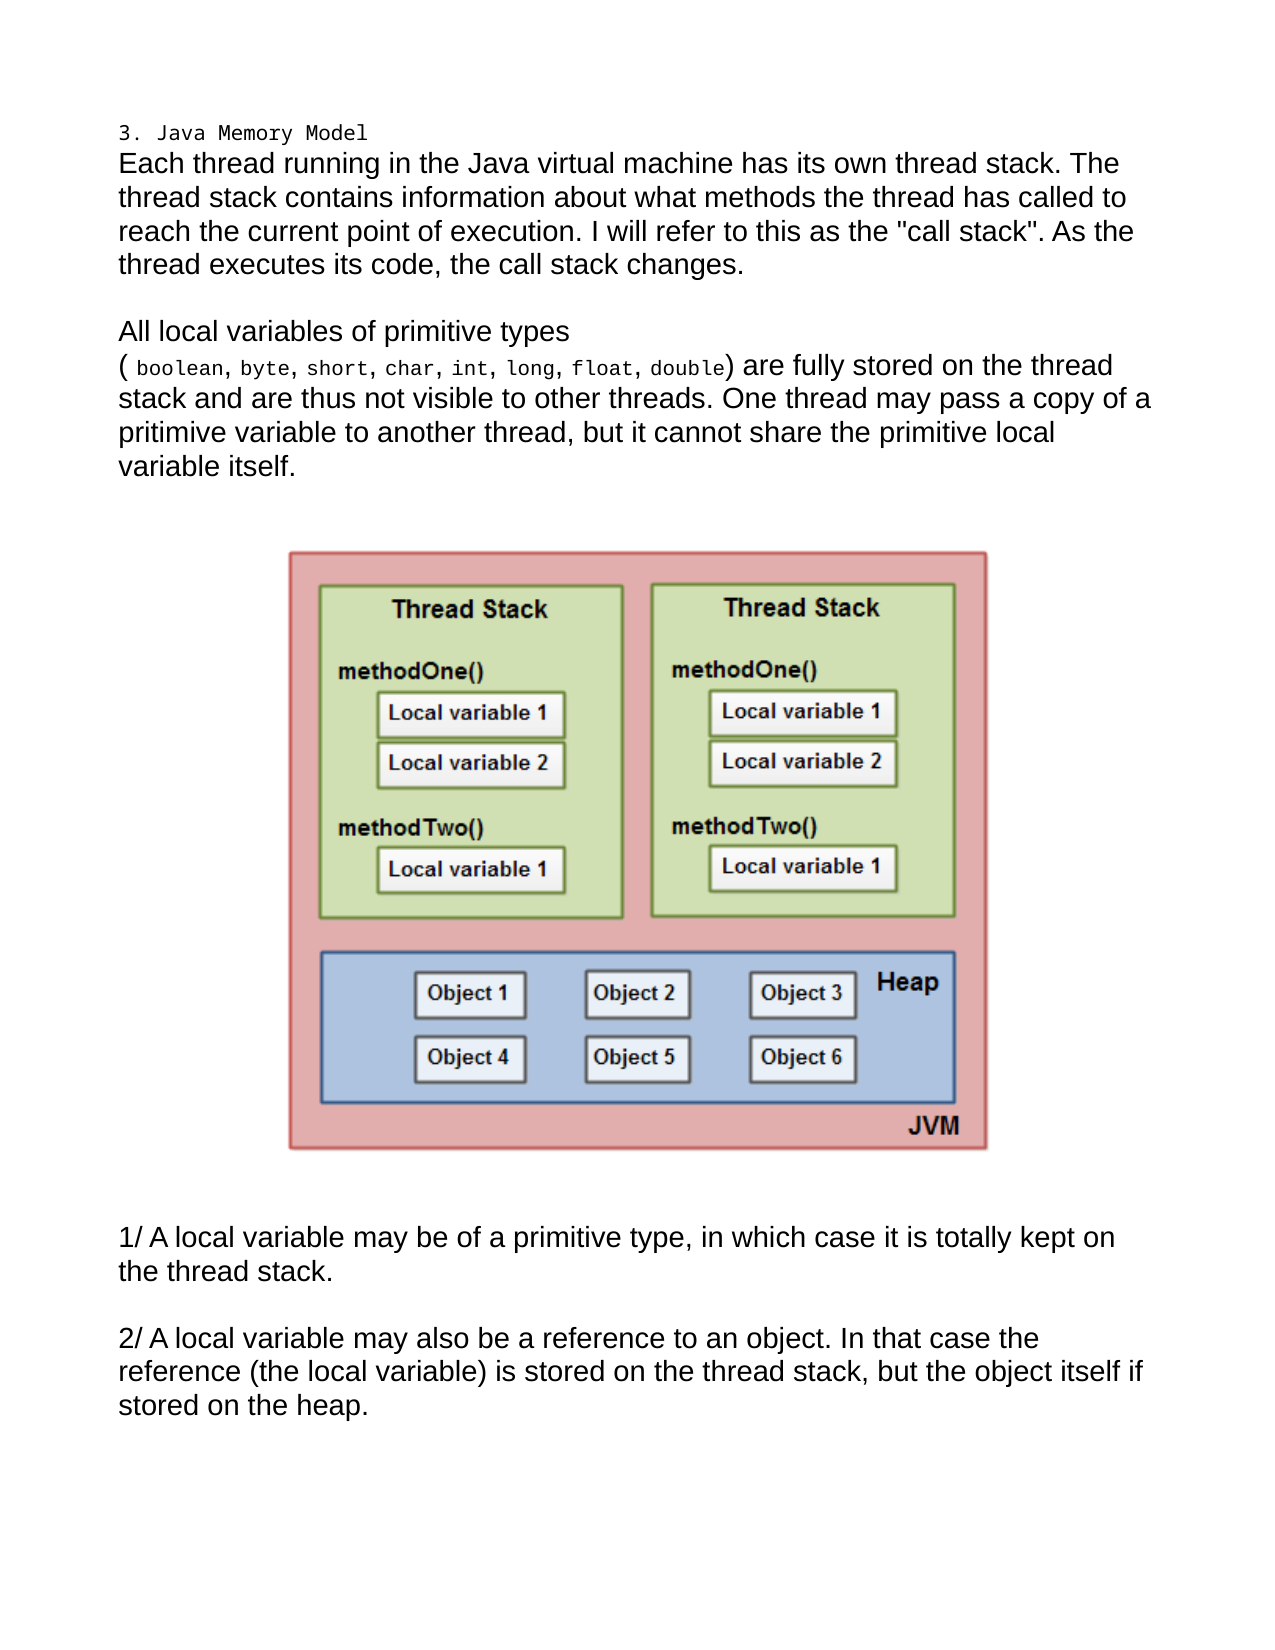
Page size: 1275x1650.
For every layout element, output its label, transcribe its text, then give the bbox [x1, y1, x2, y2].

text 2/ A local variable may also be a reference to an object. In that case the reference (the local variable) is stored on the thread stack, but the object itself if stored on the heap. [118, 1321, 1157, 1421]
text 3. Java Memory Model [118, 118, 1157, 147]
text All local variables of primitive types ( boolean, byte, short, char, int, long, float, double) are fully stored on the thread stack and are thus not visible to other threads. One thread may pass a copy of a pritimive variable to another thread, but it cannot share the primitive local variable itself. [118, 314, 1157, 482]
text Each thread running in the Java virtual machine has its own thread stack. The thread stack contains information about what methods the thread has called to reach the current point of execution. I will refer to this as the "call stack". As the thread executes its code, the call stack changes. [118, 147, 1157, 281]
text 1/ A local variable may be of a primitive type, in which case it is totally kept on the thread stack. [118, 1220, 1157, 1287]
picture [257, 515, 1018, 1196]
